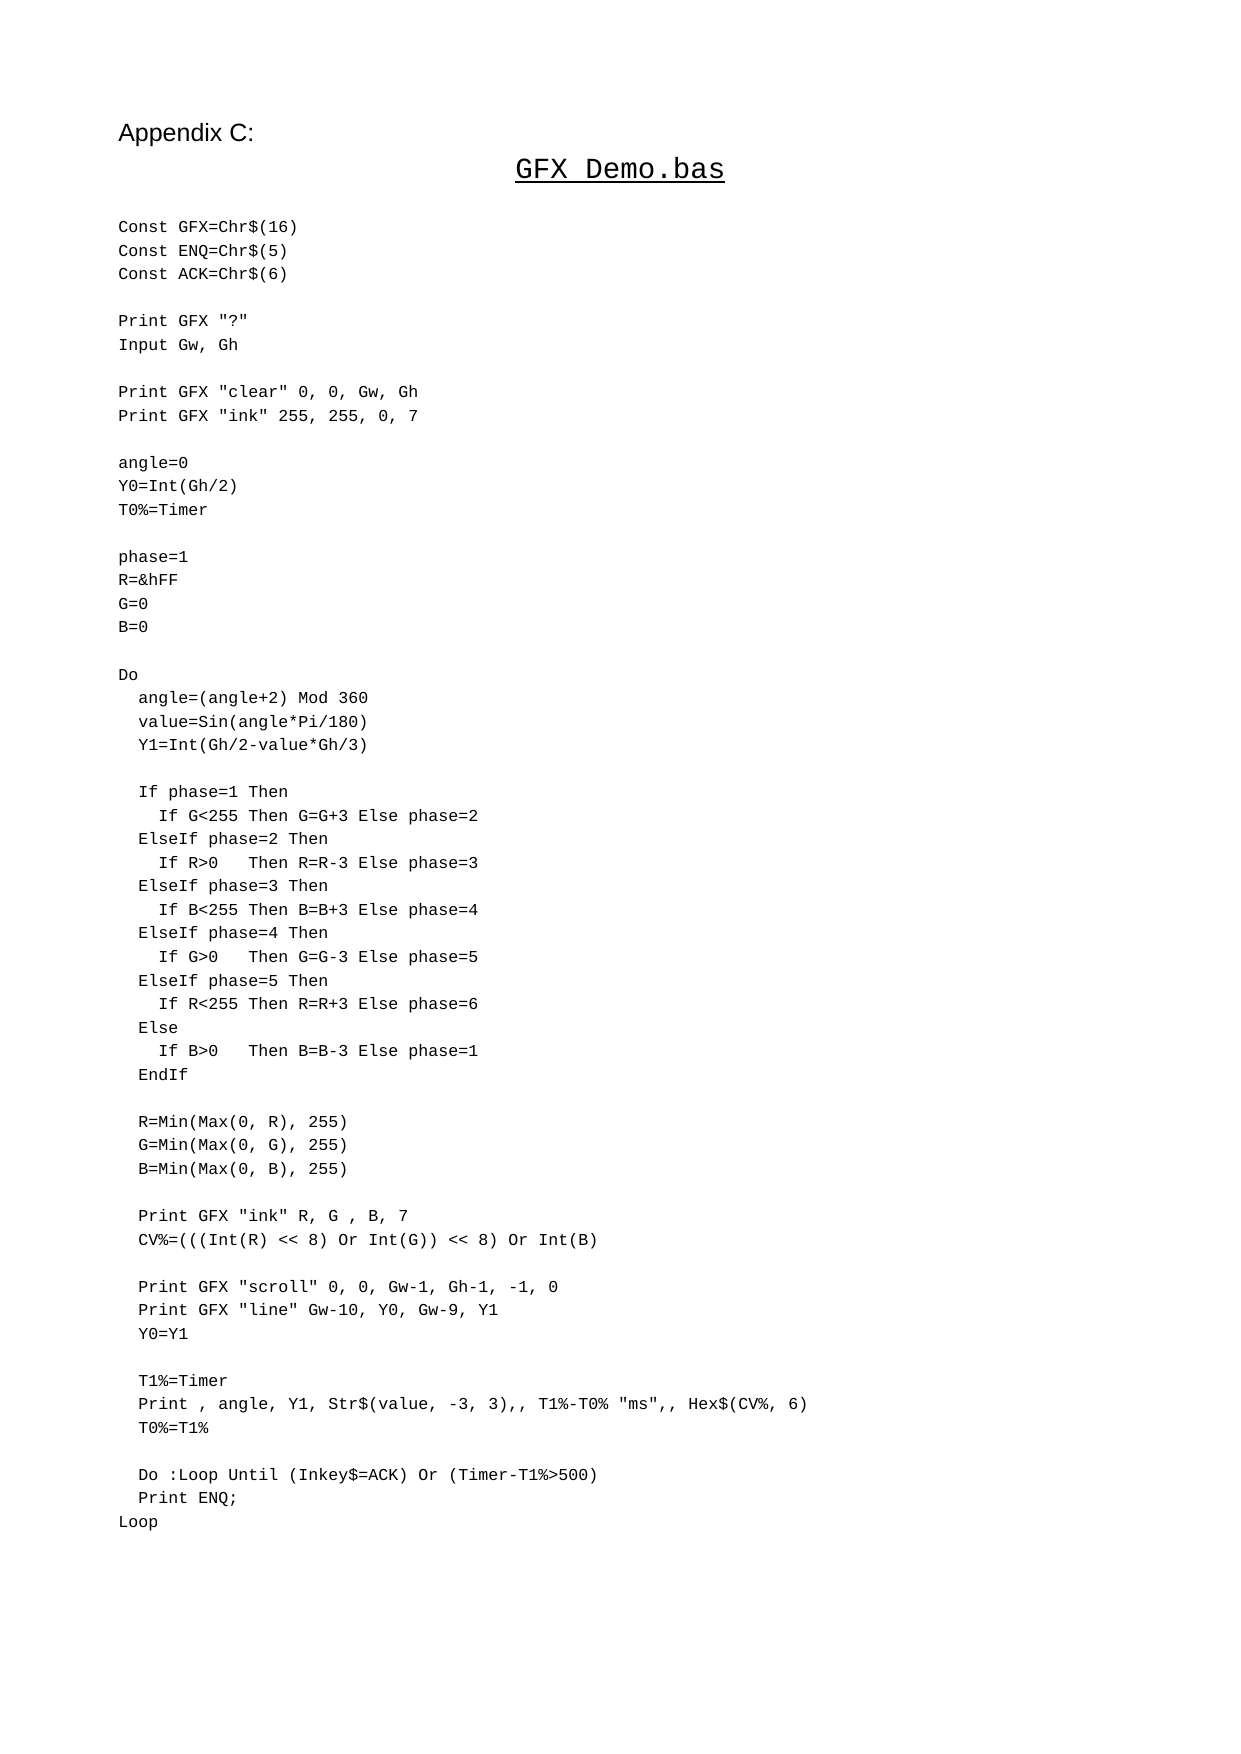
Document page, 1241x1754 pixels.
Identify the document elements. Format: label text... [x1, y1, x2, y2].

text If R<255 Then R=R+3 Else phase=6 [118, 996, 1122, 1014]
text phase=1 [118, 548, 1122, 567]
text Y1=Int(Gh/2-value*Gh/3) [118, 737, 1122, 756]
text EndIf [118, 1066, 1122, 1085]
text Const GFX=Chr$(16) [118, 219, 1122, 238]
text If G<255 Then G=G+3 Else phase=2 [118, 807, 1122, 826]
text T0%=T1% [118, 1419, 1122, 1438]
text If B<255 Then B=B+3 Else phase=4 [118, 902, 1122, 920]
text Loop [118, 1514, 1122, 1532]
text R=Min(Max(0, R), 255) [118, 1113, 1122, 1132]
text Print GFX "?" [118, 313, 1122, 332]
text Print GFX "clear" 0, 0, Gw, Gh [118, 384, 1122, 402]
text Print GFX "ink" 255, 255, 0, 7 [118, 407, 1122, 426]
text value=Sin(angle*Pi/180) [118, 713, 1122, 732]
text If G>0 Then G=G-3 Else phase=5 [118, 949, 1122, 967]
text Print GFX "ink" R, G , B, 7 [118, 1208, 1122, 1226]
text Print ENQ; [118, 1490, 1122, 1509]
text Input Gw, Gh [118, 337, 1122, 355]
text If phase=1 Then [118, 784, 1122, 803]
text Const ENQ=Chr$(5) [118, 242, 1122, 261]
text Do :Loop Until (Inkey$=ACK) Or (Timer-T1%>500) [118, 1467, 1122, 1485]
text B=0 [118, 619, 1122, 638]
text Else [118, 1019, 1122, 1038]
text GFX Demo.bas [118, 154, 1122, 187]
text Print , angle, Y1, Str$(value, -3, 3),, T1%-T0% "ms",, Hex$(CV%, 6) [118, 1396, 1122, 1415]
text T0%=Timer [118, 501, 1122, 520]
text angle=(angle+2) Mod 360 [118, 690, 1122, 708]
text Appendix C: [118, 118, 1122, 147]
text T1%=Timer [118, 1372, 1122, 1391]
text If B>0 Then B=B-3 Else phase=1 [118, 1043, 1122, 1062]
text ElseIf phase=3 Then [118, 878, 1122, 897]
text ElseIf phase=5 Then [118, 972, 1122, 991]
text R=&hFF [118, 572, 1122, 591]
text ElseIf phase=2 Then [118, 831, 1122, 850]
text ElseIf phase=4 Then [118, 925, 1122, 944]
text Y0=Int(Gh/2) [118, 478, 1122, 497]
text G=0 [118, 596, 1122, 614]
text Print GFX "scroll" 0, 0, Gw-1, Gh-1, -1, 0 [118, 1278, 1122, 1297]
text If R>0 Then R=R-3 Else phase=3 [118, 854, 1122, 873]
text G=Min(Max(0, G), 255) [118, 1137, 1122, 1156]
text B=Min(Max(0, B), 255) [118, 1161, 1122, 1179]
text angle=0 [118, 454, 1122, 473]
text Do [118, 666, 1122, 685]
text CV%=(((Int(R) << 8) Or Int(G)) << 8) Or Int(B) [118, 1231, 1122, 1250]
text Const ACK=Chr$(6) [118, 266, 1122, 285]
text Print GFX "line" Gw-10, Y0, Gw-9, Y1 [118, 1302, 1122, 1321]
text Y0=Y1 [118, 1325, 1122, 1344]
